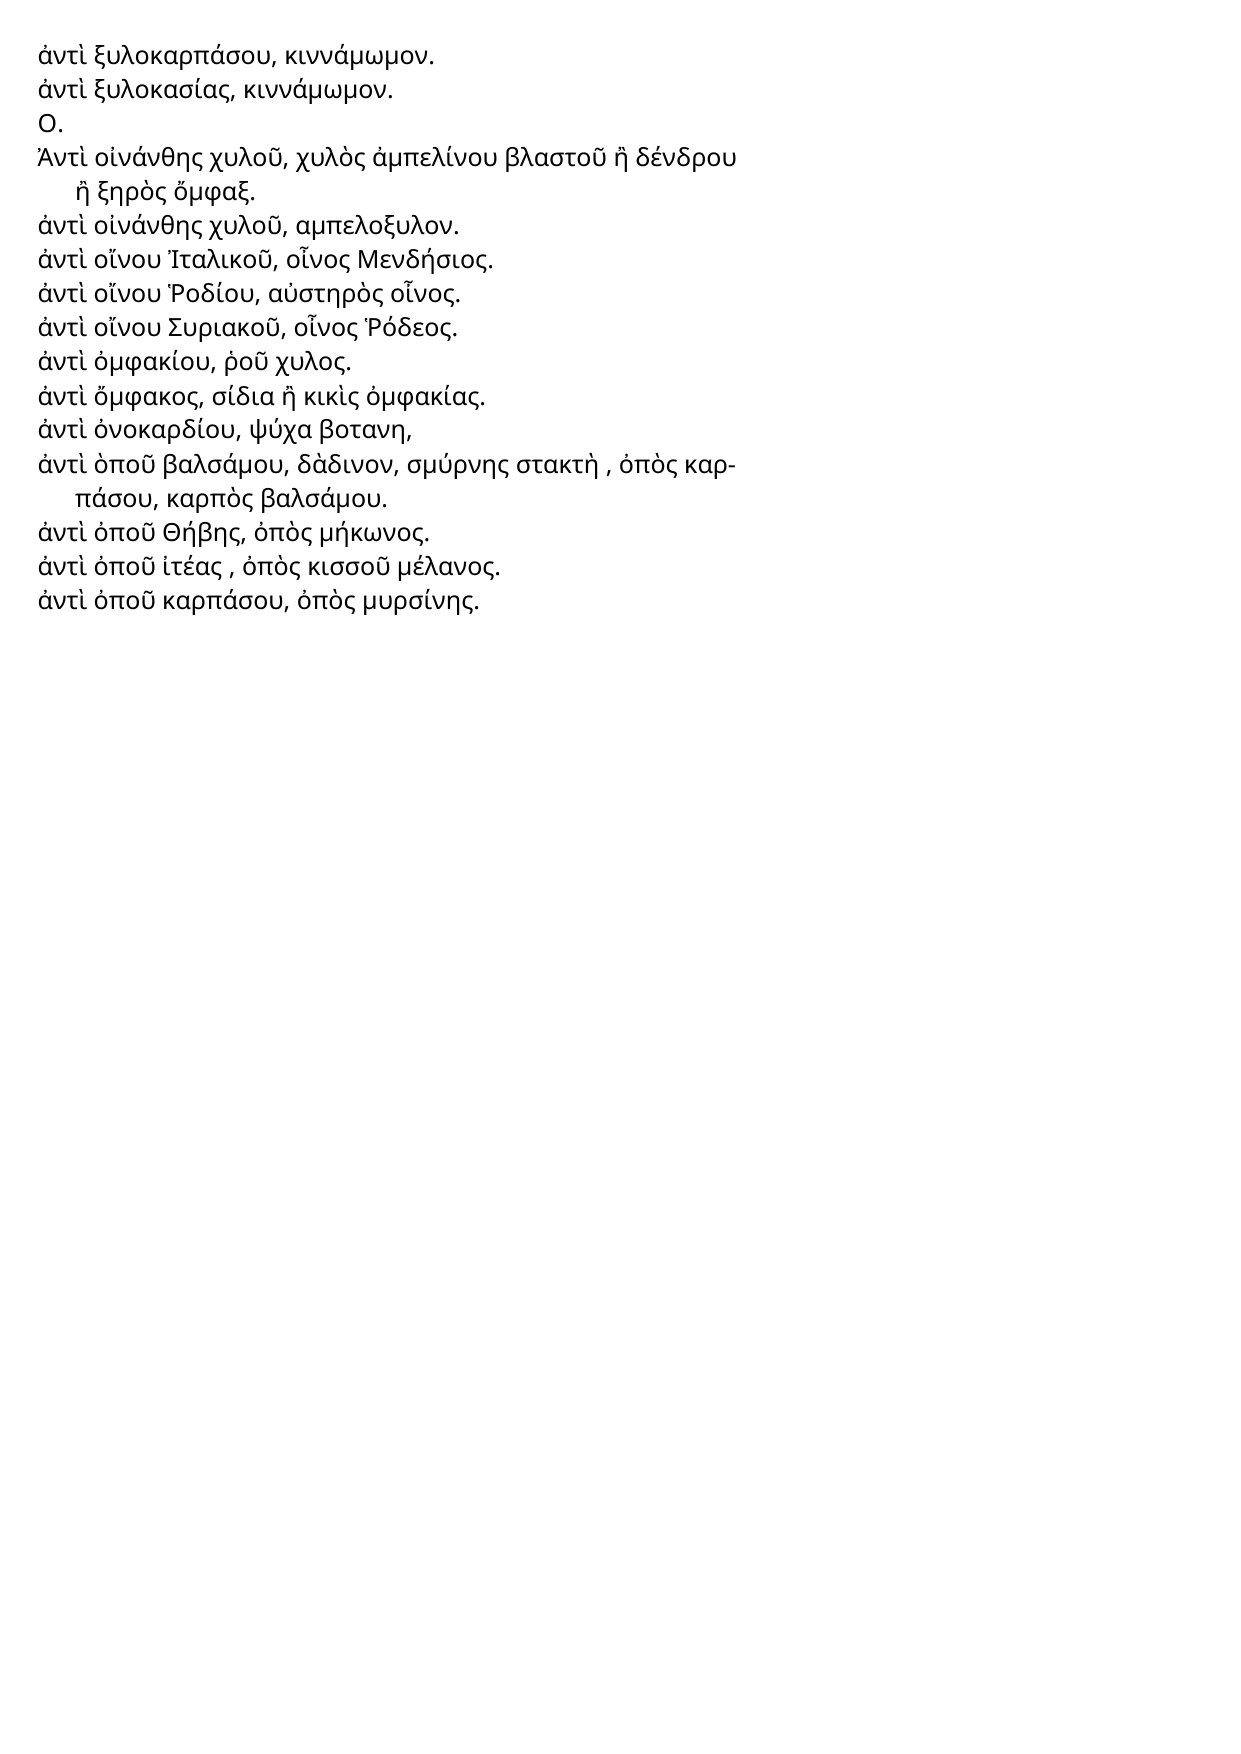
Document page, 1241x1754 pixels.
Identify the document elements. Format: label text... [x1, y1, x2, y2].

text ἀντὶ ὀποῦ ἰτέας , ὀπὸς κισσοῦ μέλανος. [37, 548, 1203, 582]
text Ο. [37, 106, 1203, 140]
text ἀντὶ οἴνου Ῥοδίου, αὐστηρὸς οἶνος. [37, 276, 1203, 310]
text ἀντὶ ὀποῦ καρπάσου, ὀπὸς μυρσίνης. [37, 582, 1203, 617]
text ἀντὶ οἴνου Ἰταλικοῦ, οἶνος Μενδήσιος. [37, 242, 1203, 276]
text Ἀντὶ οἰνάνθης χυλοῦ, χυλὸς ἀμπελίνου βλαστοῦ ἢ δένδρου ἢ ξηρὸς ὄμφαξ. [37, 140, 1203, 208]
text ἀντὶ ὀποῦ Θήβης, ὀπὸς μήκωνος. [37, 514, 1203, 548]
text ἀντὶ ὀνοκαρδίου, ψύχα βοτανη, [37, 412, 1203, 446]
text ἀντὶ ὀμφακίου, ῥοῦ χυλος. [37, 344, 1203, 378]
text ἀντὶ ξυλοκαρπάσου, κιννάμωμον. [37, 37, 1203, 72]
text ἀντὶ ξυλοκασίας, κιννάμωμον. [37, 72, 1203, 106]
text ἀντὶ οἴνου Συριακοῦ, οἶνος Ῥόδεος. [37, 310, 1203, 344]
text ἀντὶ οἰνάνθης χυλοῦ, αμπελοξυλον. [37, 208, 1203, 242]
text ἀντὶ ὸποῦ βαλσάμου, δὰδινον, σμύρνης στακτὴ , ὀπὸς καρ- πάσου, καρπὸς βαλσάμου. [37, 446, 1203, 514]
text ἀντὶ ὄμφακος, σίδια ἢ κικὶς ὀμφακίας. [37, 378, 1203, 412]
